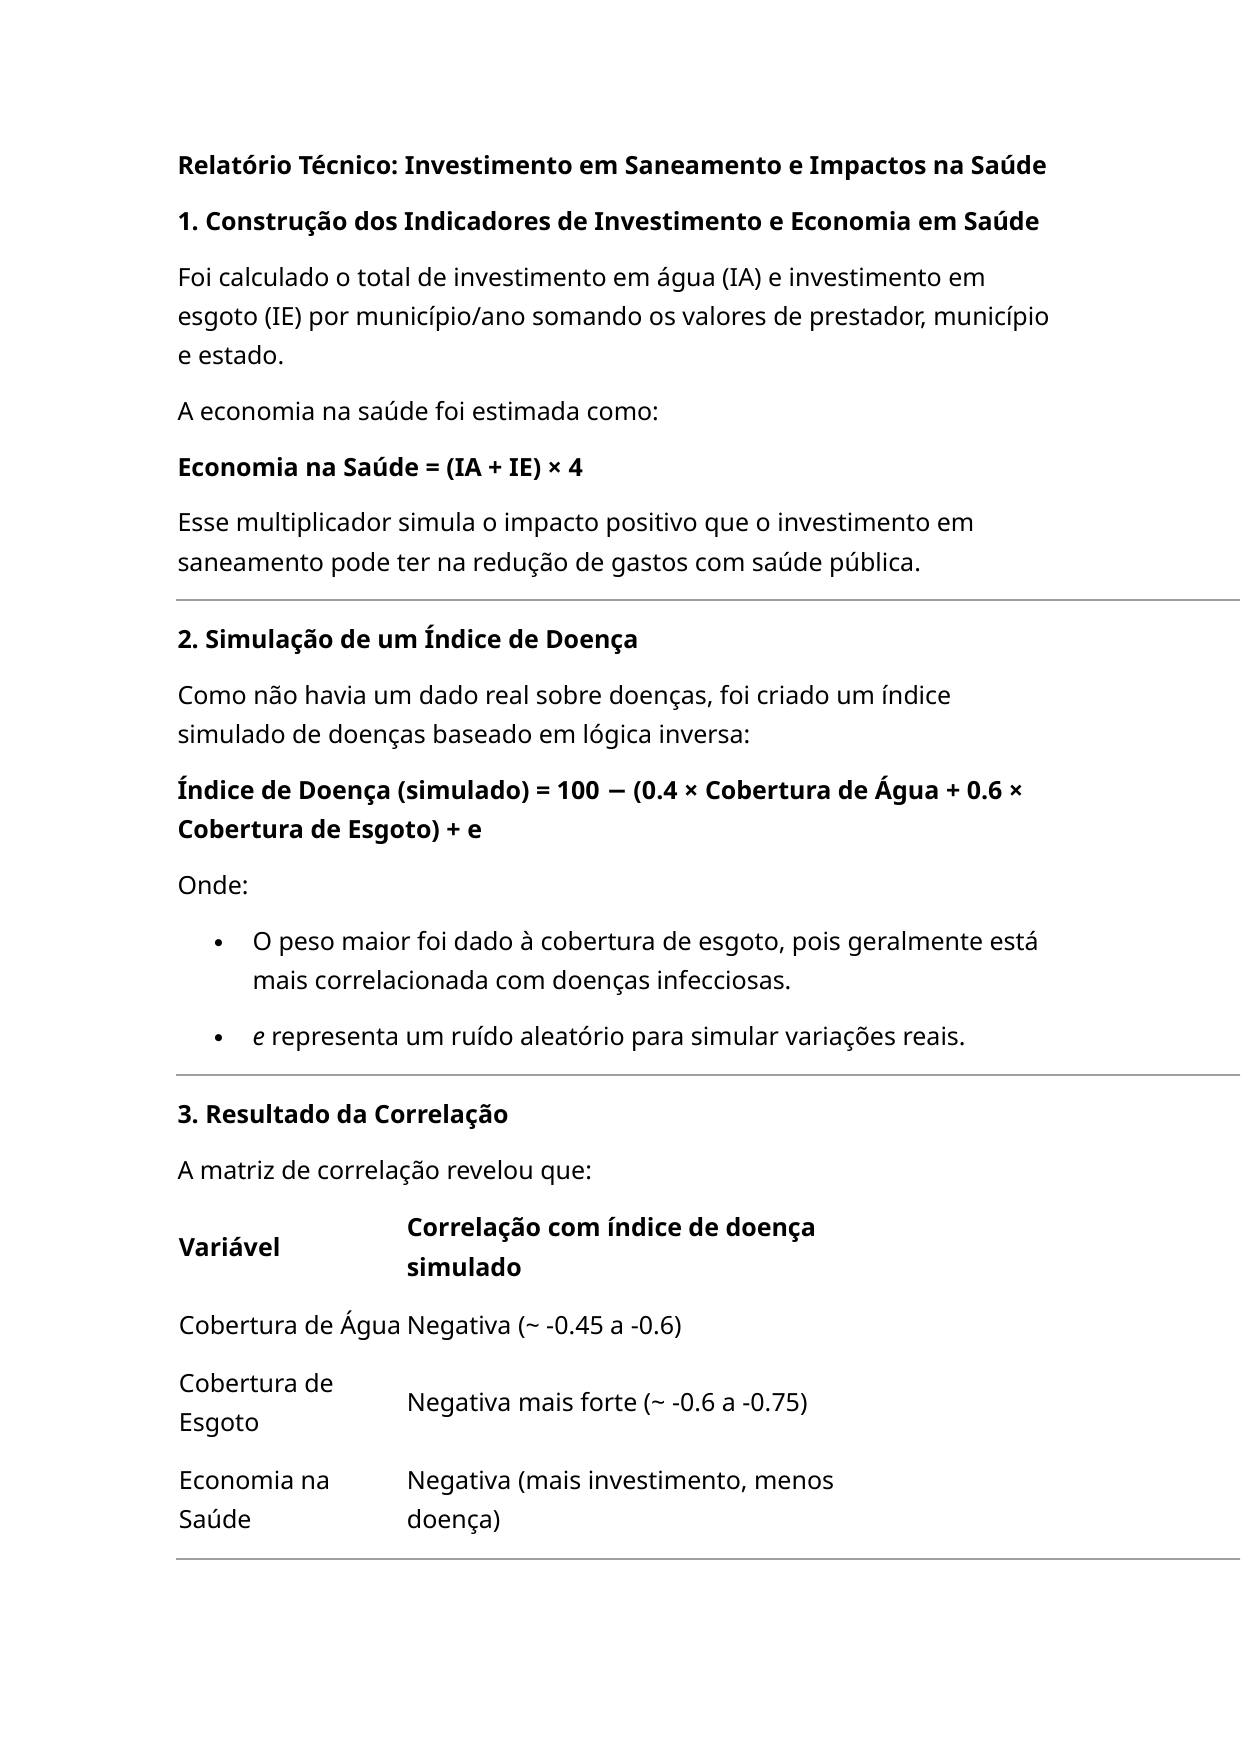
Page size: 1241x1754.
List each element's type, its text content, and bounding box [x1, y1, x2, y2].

table_cell Negativa mais forte (~ -0.6 a -0.75) [405, 1364, 906, 1461]
list O peso maior foi dado à cobertura de esgoto, pois geralmente está mais correlacionada com doenças infecciosas. [215, 924, 1063, 997]
table_header Correlação com índice de doença simulado [405, 1209, 906, 1306]
table_cell Negativa (~ -0.45 a -0.6) [405, 1306, 906, 1364]
text A economia na saúde foi estimada como: [177, 393, 1063, 427]
text 1. Construção dos Indicadores de Investimento e Economia em Saúde [177, 203, 1063, 237]
list e representa um ruído aleatório para simular variações reais. [215, 1019, 1063, 1053]
table_header Variável [177, 1209, 405, 1306]
text Esse multiplicador simula o impacto positivo que o investimento em saneamento pode ter na redução de gastos com saúde pública. [177, 505, 1063, 578]
table_cell Cobertura de Água [177, 1306, 405, 1364]
text 3. Resultado da Correlação [177, 1097, 1063, 1131]
text Foi calculado o total de investimento em água (IA) e investimento em esgoto (IE) por município/ano somando os valores de prestador, município e estado. [177, 259, 1063, 372]
text Como não havia um dado real sobre doenças, foi criado um índice simulado de doenças baseado em lógica inversa: [177, 678, 1063, 751]
text Relatório Técnico: Investimento em Saneamento e Impactos na Saúde [177, 148, 1063, 182]
text Onde: [177, 868, 1063, 902]
text A matriz de correlação revelou que: [177, 1153, 1063, 1187]
text 2. Simulação de um Índice de Doença [177, 622, 1063, 656]
table_cell Economia na Saúde [177, 1461, 405, 1558]
table_cell Cobertura de Esgoto [177, 1364, 405, 1461]
text Economia na Saúde = (IA + IE) × 4 [177, 449, 1063, 483]
table_cell Negativa (mais investimento, menos doença) [405, 1461, 906, 1558]
text Índice de Doença (simulado) = 100 − (0.4 × Cobertura de Água + 0.6 × Cobertura de Esgoto) + e [177, 773, 1063, 846]
